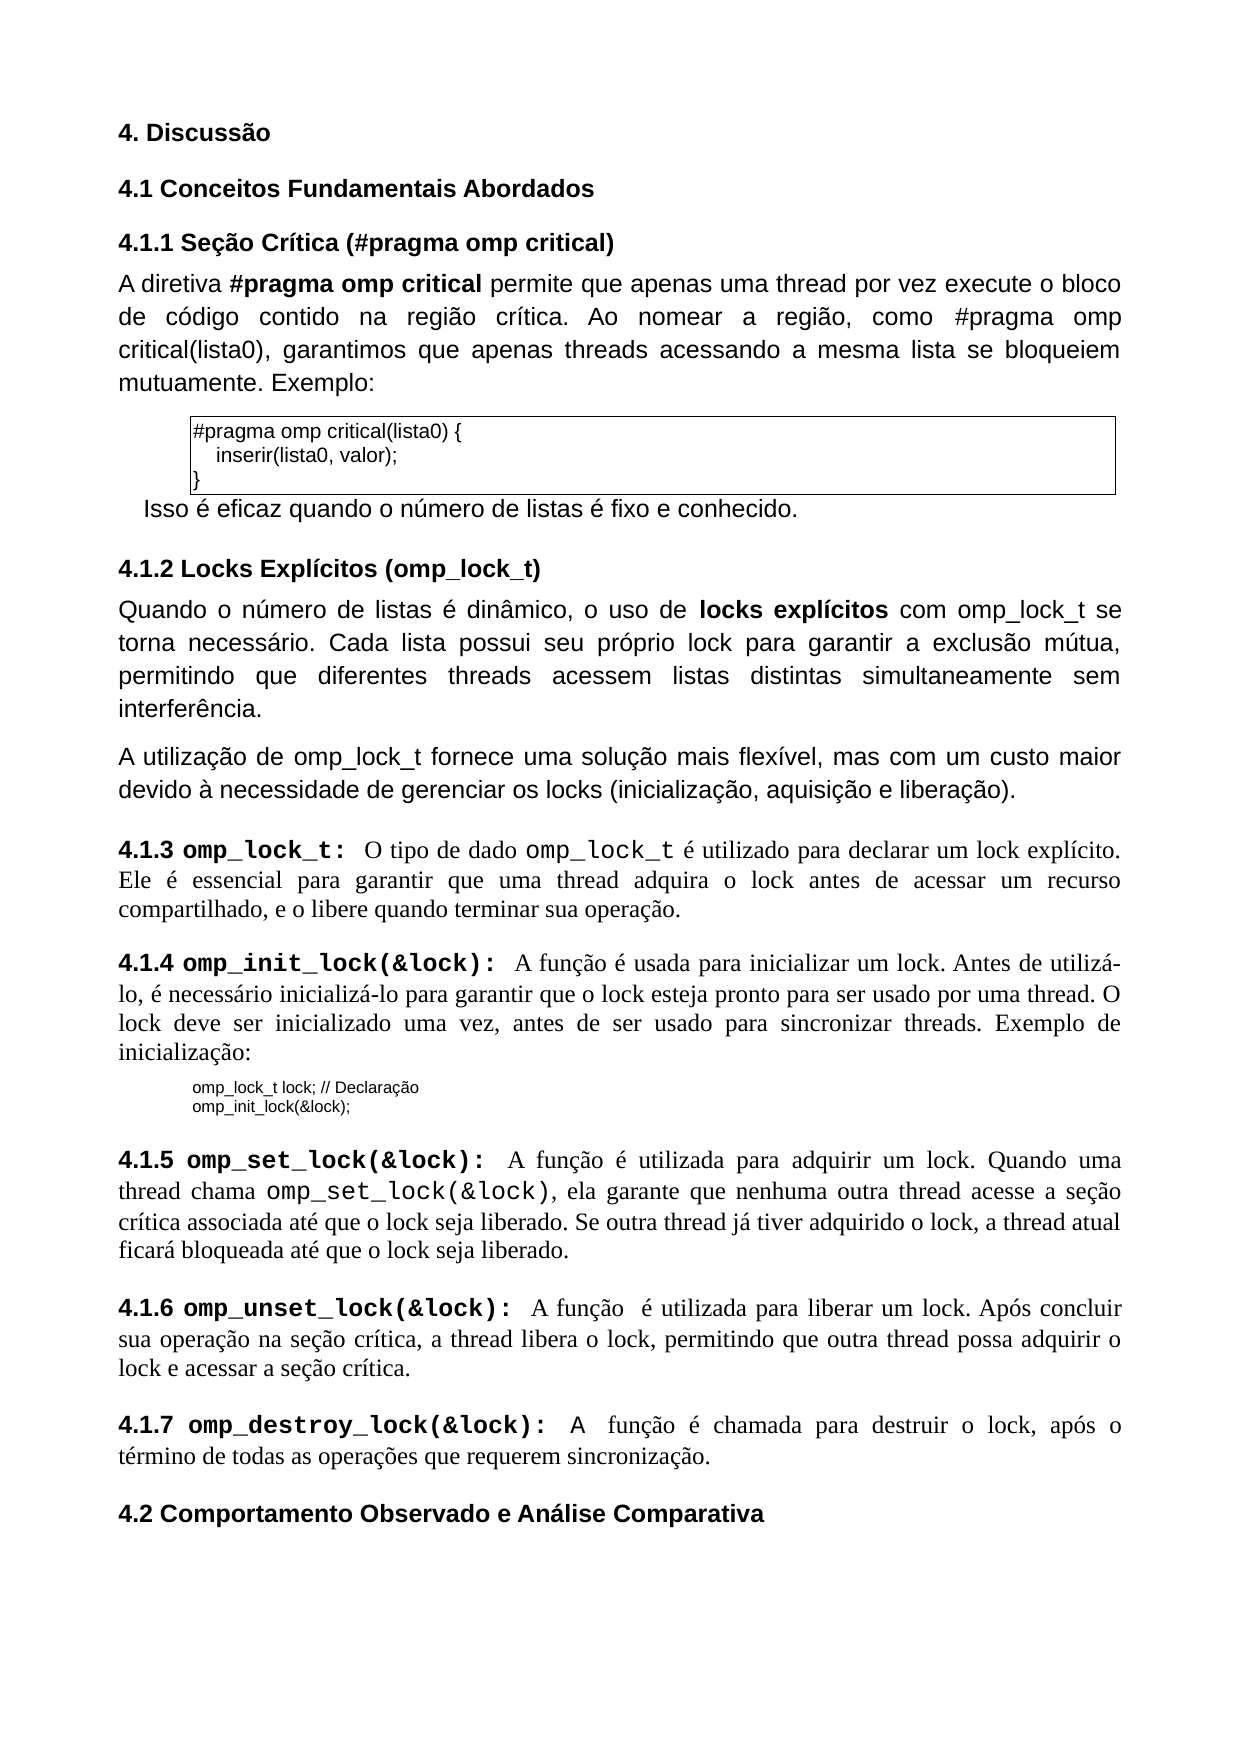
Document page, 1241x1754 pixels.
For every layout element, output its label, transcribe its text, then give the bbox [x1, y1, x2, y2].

text A utilização de omp_lock_t fornece uma solução mais flexível, mas com um custo maior devido à necessidade de gerenciar os locks (inicialização, aquisição e liberação). [118, 742, 1122, 803]
text Isso é eficaz quando o número de listas é fixo e conhecido. [143, 493, 1122, 522]
subtitle 4.1 Conceitos Fundamentais Abordados [118, 174, 1122, 203]
text A diretiva #pragma omp critical permite que apenas uma thread por vez execute o bloco de código contido na região crítica. Ao nomear a região, como #pragma omp critical(lista0), garantimos que apenas threads acessando a mesma lista se bloqueiem mutuamente. Exemplo: [118, 269, 1122, 397]
subtitle 4.1.4 omp_init_lock(&lock): A função é usada para inicializar um lock. Antes de utilizá-lo, é necessário inicializá-lo para garantir que o lock esteja pronto para ser usado por uma thread. O lock deve ser inicializado uma vez, antes de ser usado para sincronizar threads. Exemplo de inicialização: [118, 948, 1122, 1065]
subtitle 4.1.3 omp_lock_t: O tipo de dado omp_lock_t é utilizado para declarar um lock explícito. Ele é essencial para garantir que uma thread adquira o lock antes de acessar um recurso compartilhado, e o libere quando terminar sua operação. [118, 835, 1122, 923]
text 4.1.5 omp_set_lock(&lock): A função é utilizada para adquirir um lock. Quando uma thread chama omp_set_lock(&lock), ela garante que nenhuma outra thread acesse a seção crítica associada até que o lock seja liberado. Se outra thread já tiver adquirido o lock, a thread atual ficará bloqueada até que o lock seja liberado. [118, 1145, 1122, 1264]
subtitle 4. Discussão [118, 118, 1122, 147]
table_header #pragma omp critical(lista0) { inserir(lista0, valor); } [191, 417, 1115, 493]
text omp_init_lock(&lock); [118, 1097, 1122, 1116]
text 4.1.6 omp_unset_lock(&lock): A função é utilizada para liberar um lock. Após concluir sua operação na seção crítica, a thread libera o lock, permitindo que outra thread possa adquirir o lock e acessar a seção crítica. [118, 1293, 1122, 1381]
text 4.1.7 omp_destroy_lock(&lock): A função é chamada para destruir o lock, após o término de todas as operações que requerem sincronização. [118, 1410, 1122, 1470]
subtitle 4.1.2 Locks Explícitos (omp_lock_t) [118, 554, 1122, 582]
text 4.2 Comportamento Observado e Análise Comparativa [118, 1498, 1122, 1527]
subtitle 4.1.1 Seção Crítica (#pragma omp critical) [118, 228, 1122, 256]
text omp_lock_t lock; // Declaração [118, 1078, 1122, 1097]
text Quando o número de listas é dinâmico, o uso de locks explícitos com omp_lock_t se torna necessário. Cada lista possui seu próprio lock para garantir a exclusão mútua, permitindo que diferentes threads acessem listas distintas simultaneamente sem interferência. [118, 595, 1122, 723]
